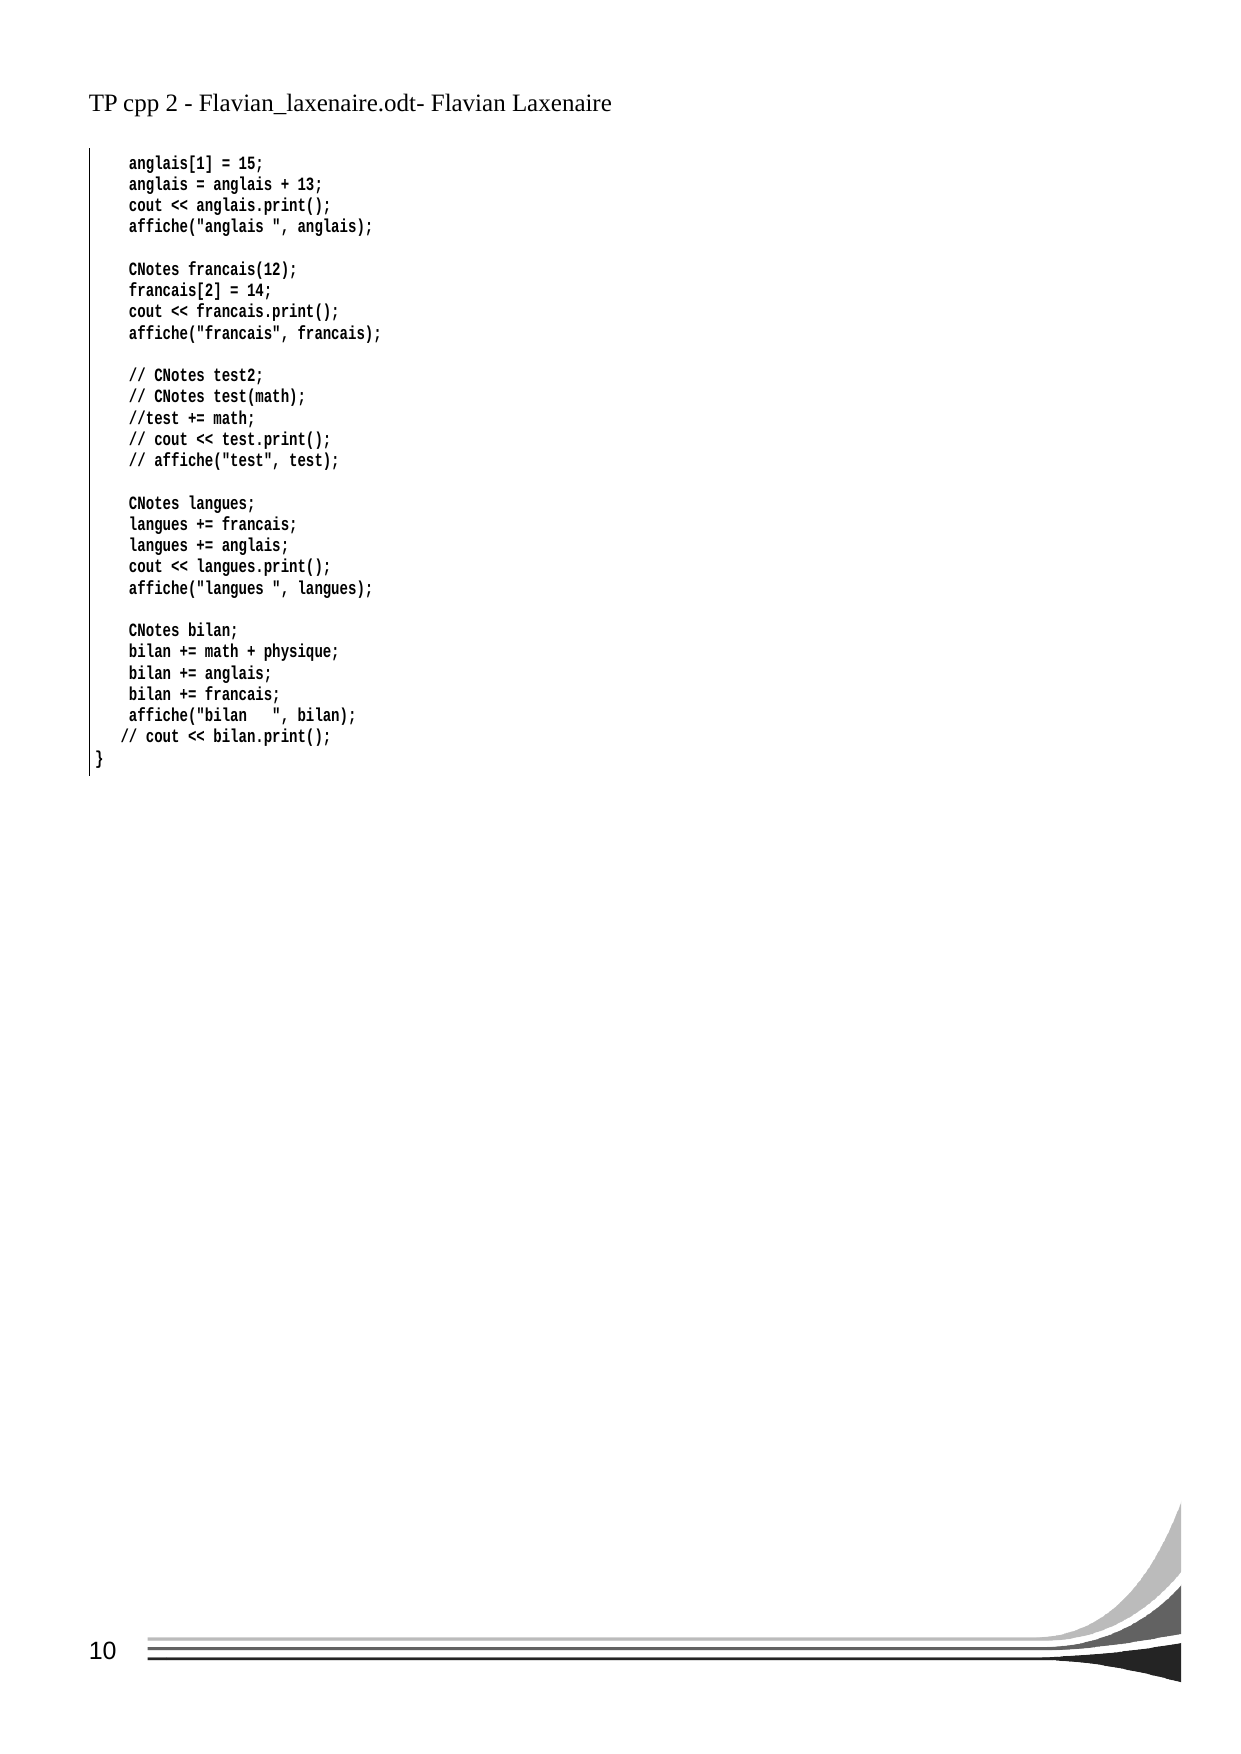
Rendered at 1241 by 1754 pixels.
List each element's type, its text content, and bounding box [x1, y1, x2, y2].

text langues += anglais; [90, 536, 1122, 557]
text // CNotes test(math); [90, 387, 1122, 408]
text francais[2] = 14; [90, 281, 1122, 302]
text anglais[1] = 15; [88, 147, 1122, 175]
text cout << langues.print(); [90, 557, 1122, 578]
text CNotes langues; [90, 493, 1122, 515]
text affiche("anglais ", anglais); [90, 217, 1122, 238]
text bilan += math + physique; [90, 642, 1122, 663]
picture [147, 1500, 1182, 1683]
text cout << francais.print(); [90, 302, 1122, 323]
text } [90, 748, 1122, 776]
text affiche("bilan ", bilan); [90, 706, 1122, 727]
text affiche("langues ", langues); [90, 578, 1122, 600]
text cout << anglais.print(); [90, 196, 1122, 217]
text anglais = anglais + 13; [90, 175, 1122, 196]
text bilan += anglais; [90, 663, 1122, 685]
text CNotes francais(12); [90, 260, 1122, 281]
text langues += francais; [90, 515, 1122, 536]
text // cout << bilan.print(); [90, 727, 1122, 748]
text // CNotes test2; [90, 366, 1122, 387]
text //test += math; [90, 408, 1122, 430]
text CNotes bilan; [90, 621, 1122, 642]
text bilan += francais; [90, 685, 1122, 706]
text affiche("francais", francais); [90, 323, 1122, 345]
text // affiche("test", test); [90, 451, 1122, 472]
text // cout << test.print(); [90, 430, 1122, 451]
